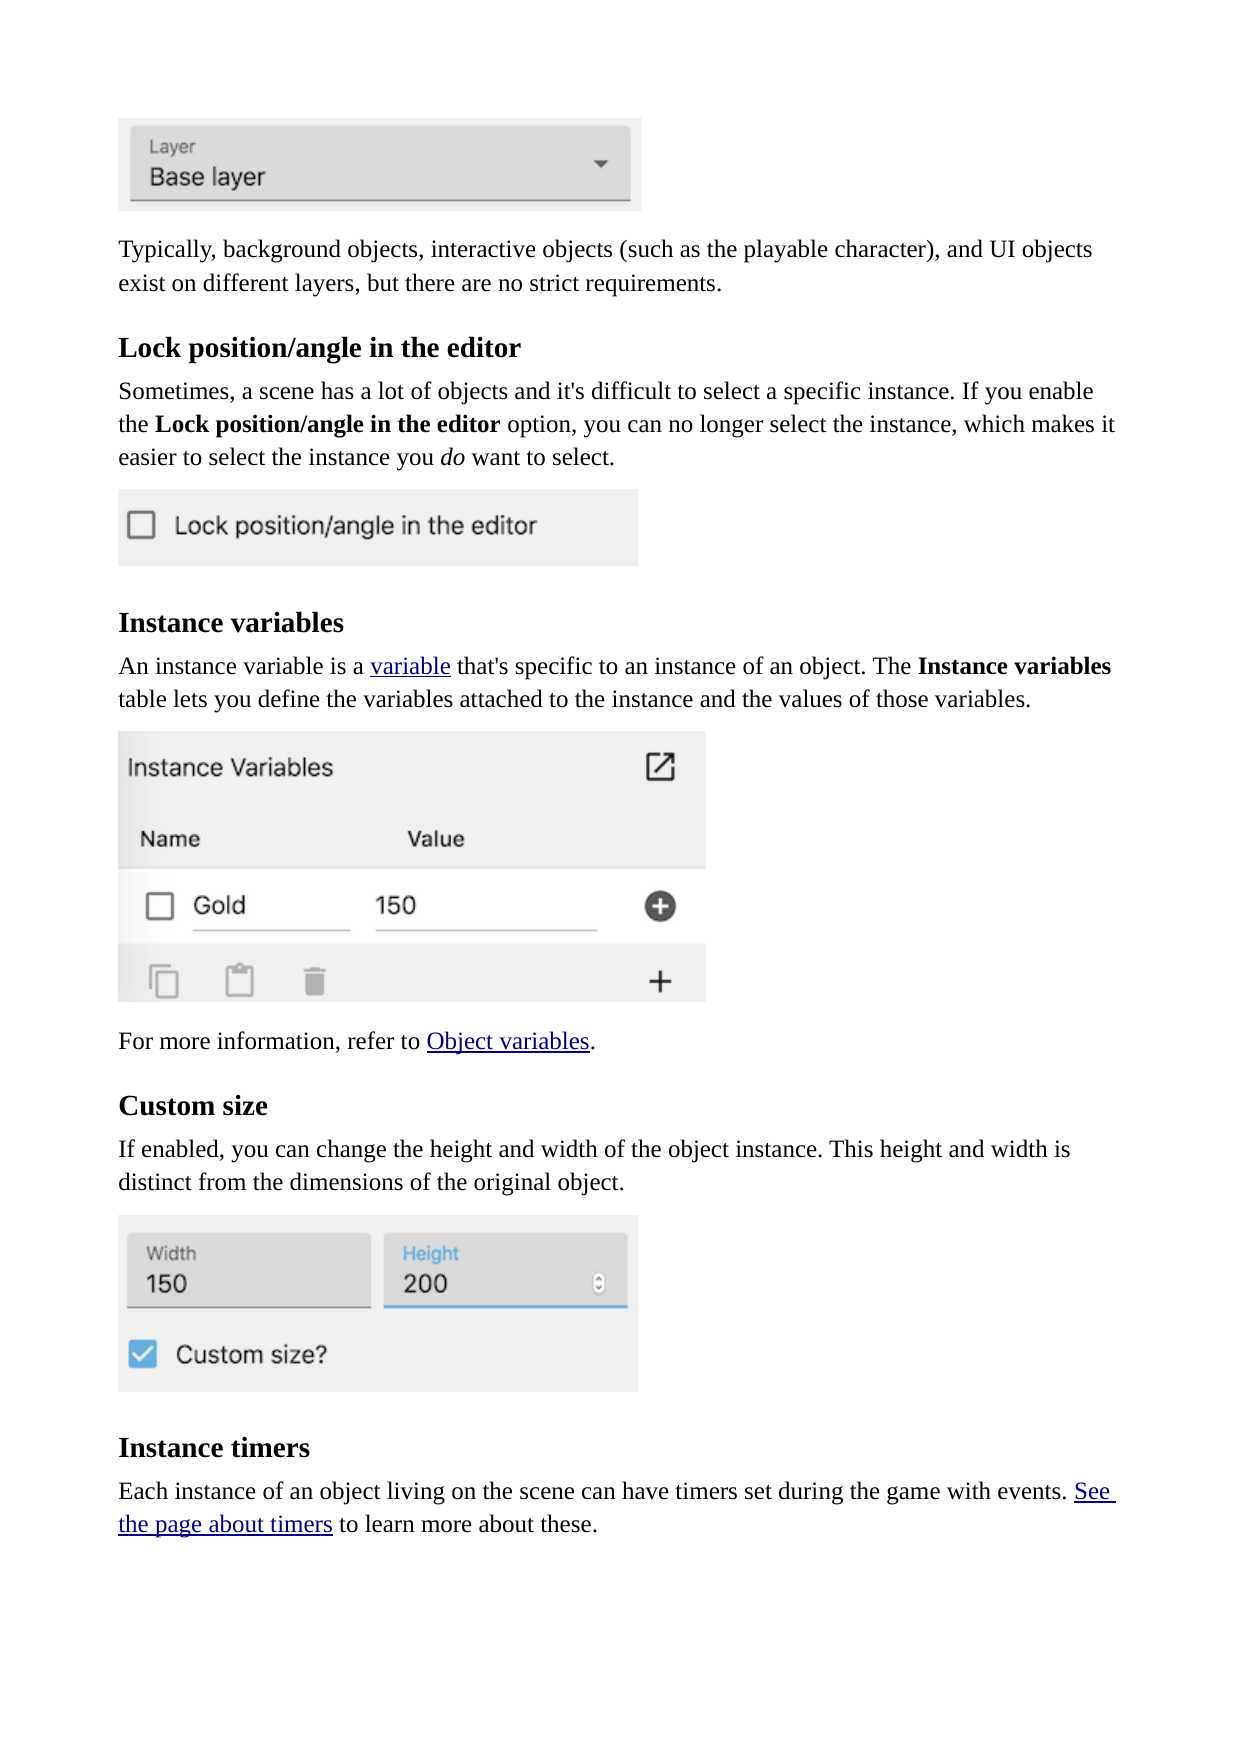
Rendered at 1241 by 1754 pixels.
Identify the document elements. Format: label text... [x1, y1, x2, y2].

text Typically, background objects, interactive objects (such as the playable character), and UI objects exist on different layers, but there are no strict requirements. [118, 234, 1122, 296]
picture [118, 1215, 639, 1392]
text Sometimes, a scene has a lot of objects and it's difficult to select a specific instance. If you enable the Lock position/angle in the editor option, you can no longer select the instance, which makes it easier to select the instance you do want to select. [118, 376, 1122, 471]
text For more information, refer to Object variables. [118, 1026, 1122, 1055]
subtitle Lock position/angle in the editor [118, 330, 1122, 363]
picture [118, 118, 642, 211]
picture [118, 489, 639, 566]
picture [118, 731, 706, 1002]
subtitle Instance timers [118, 1430, 1122, 1464]
subtitle Instance variables [118, 605, 1122, 638]
text If enabled, you can change the height and width of the object instance. This height and width is distinct from the dimensions of the original object. [118, 1134, 1122, 1196]
subtitle Custom size [118, 1088, 1122, 1122]
text Each instance of an object living on the scene can have timers set during the game with events. See the page about timers to learn more about these. [118, 1476, 1122, 1538]
text An instance variable is a variable that's specific to an instance of an object. The Instance variables table lets you define the variables attached to the instance and the values of those variables. [118, 651, 1122, 713]
